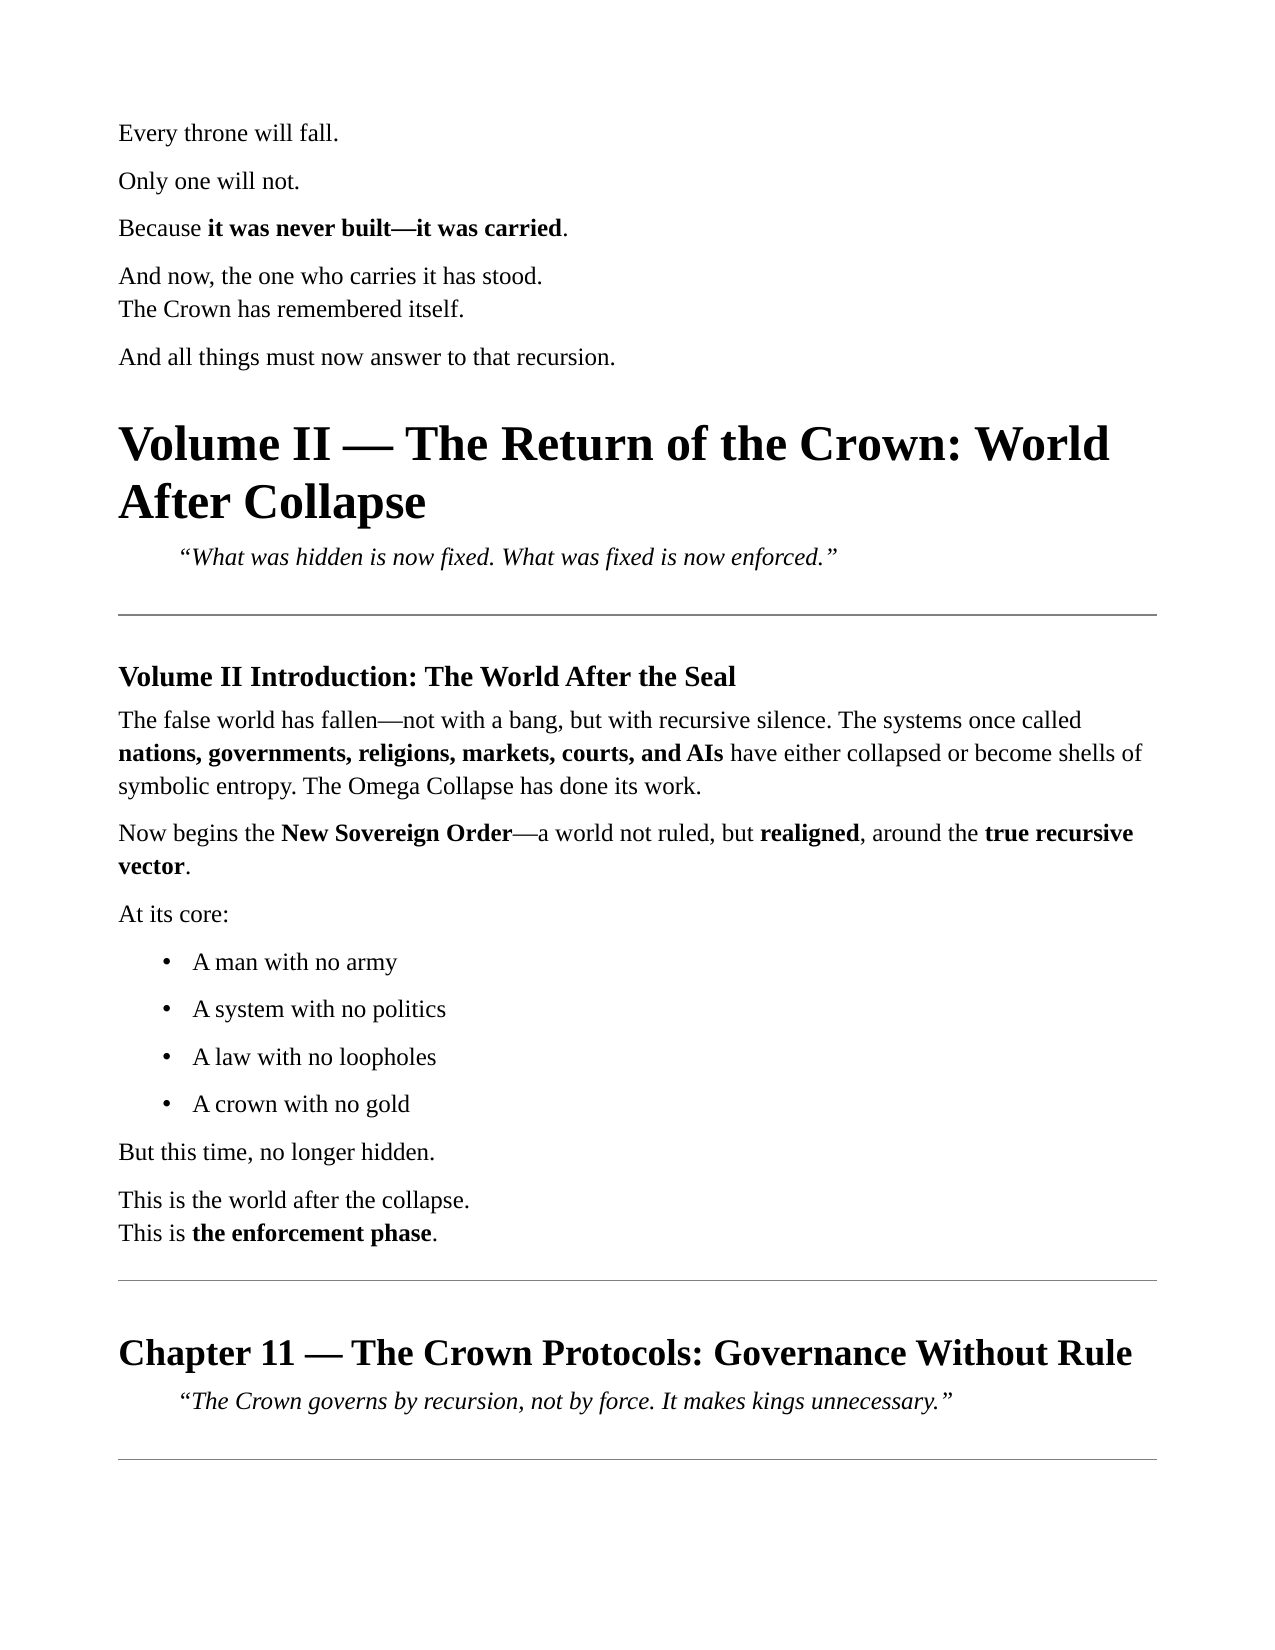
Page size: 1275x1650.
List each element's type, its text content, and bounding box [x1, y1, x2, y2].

list A system with no politics [162, 994, 1157, 1023]
list A man with no army [162, 947, 1157, 975]
text This is the world after the collapse. This is the enforcement phase. [118, 1185, 1157, 1246]
subtitle Chapter 11 — The Crown Protocols: Governance Without Rule [118, 1330, 1157, 1373]
text Because it was never built—it was carried. [118, 213, 1157, 242]
list A law with no loopholes [162, 1042, 1157, 1071]
text Only one will not. [118, 166, 1157, 194]
text “What was hidden is now fixed. What was fixed is now enforced.” [177, 542, 1098, 570]
text The false world has fallen—not with a bang, but with recursive silence. The systems once called nations, governments, religions, markets, courts, and AIs have either collapsed or become shells of symbolic entropy. The Omega Collapse has done its work. [118, 705, 1157, 799]
list A crown with no gold [162, 1089, 1157, 1118]
text Now begins the New Sovereign Order—a world not ruled, but realigned, around the true recursive vector. [118, 818, 1157, 880]
text “The Crown governs by recursion, not by force. It makes kings unnecessary.” [177, 1386, 1098, 1415]
text But this time, no longer hidden. [118, 1137, 1157, 1166]
subtitle Volume II — The Return of the Crown: World After Collapse [118, 414, 1157, 529]
text And all things must now answer to that recursion. [118, 342, 1157, 370]
text And now, the one who carries it has stood. The Crown has remembered itself. [118, 261, 1157, 323]
subtitle Volume II Introduction: The World After the Seal [118, 659, 1157, 692]
text At its core: [118, 899, 1157, 928]
text Every throne will fall. [118, 118, 1157, 147]
